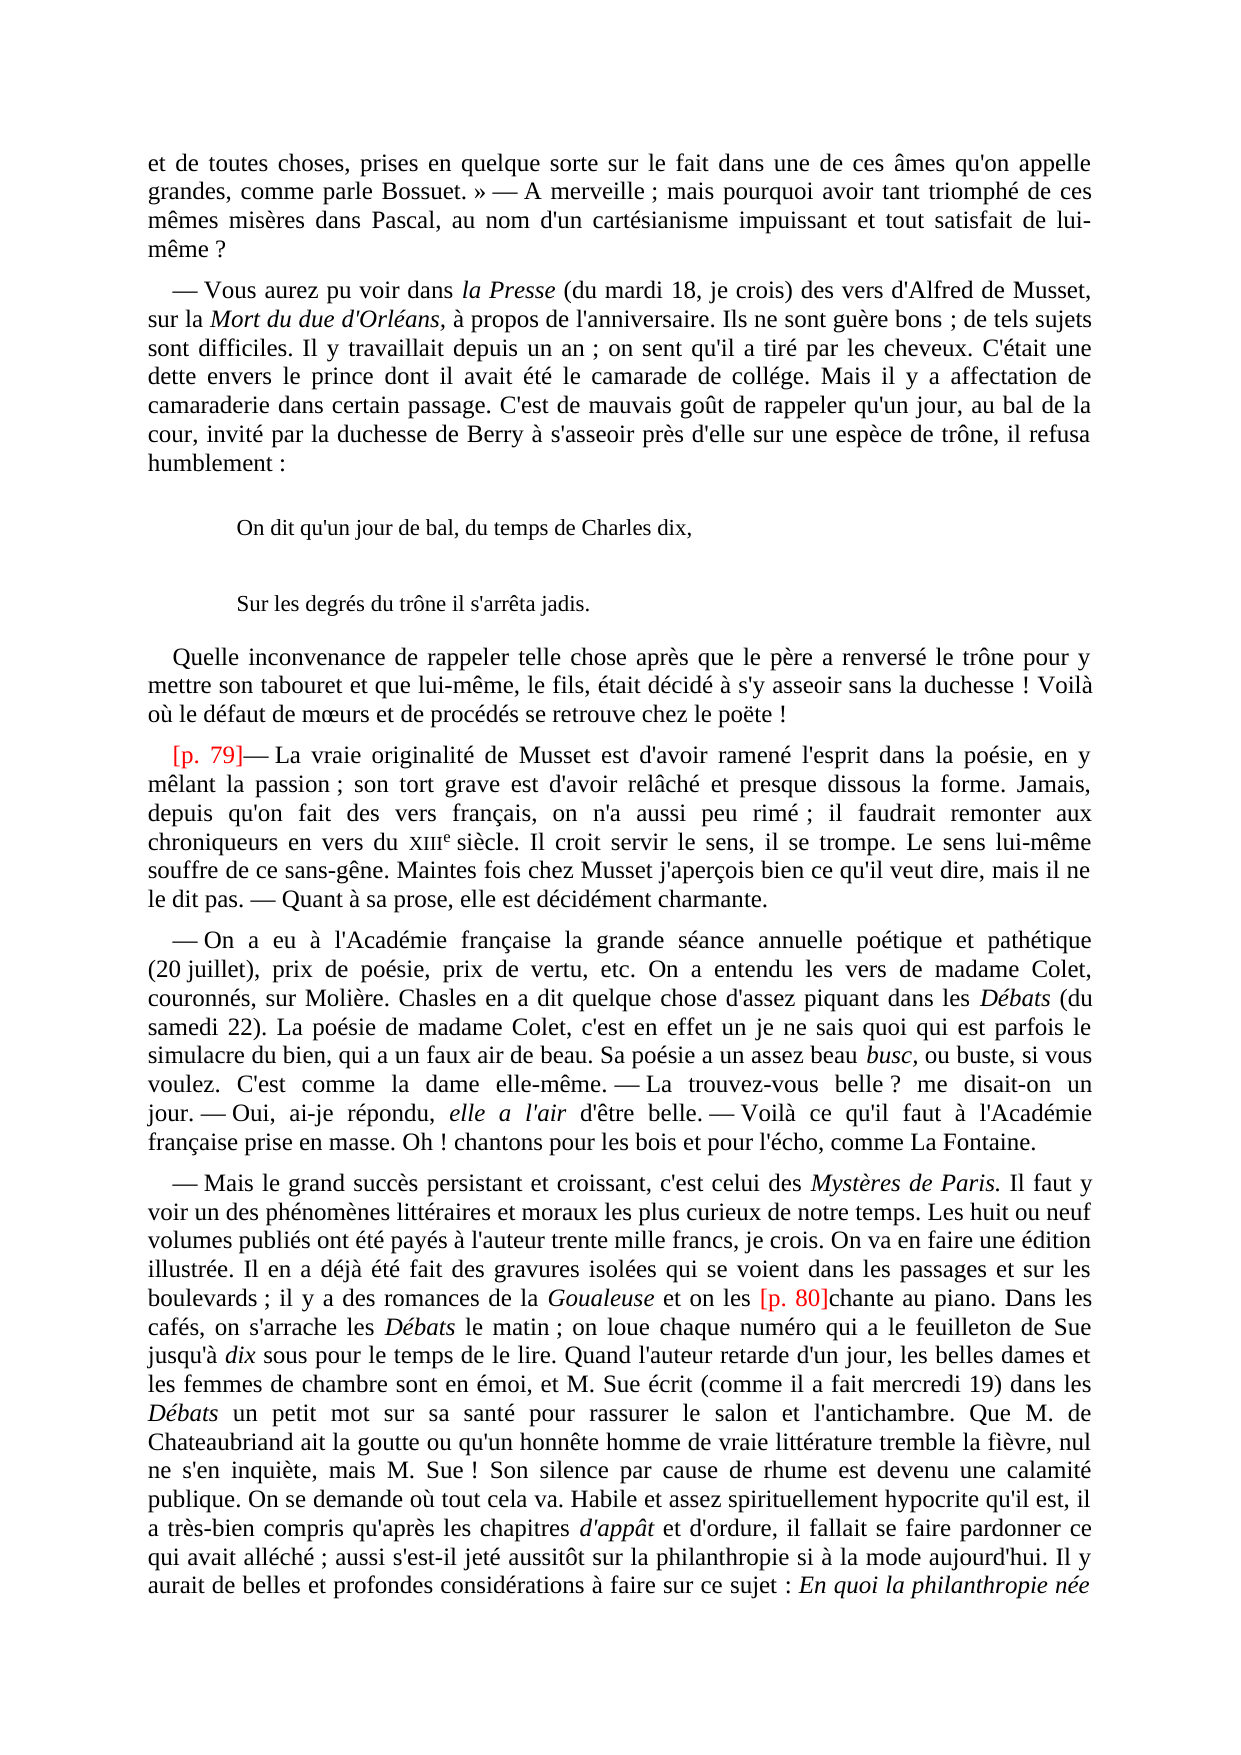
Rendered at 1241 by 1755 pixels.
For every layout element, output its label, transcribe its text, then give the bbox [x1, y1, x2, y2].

text Sur les degrés du trône il s'arrêta jadis. [236, 590, 1093, 617]
text On dit qu'un jour de bal, du temps de Charles dix, [236, 514, 1093, 540]
text — Mais le grand succès persistant et croissant, c'est celui des Mystères de Paris. Il faut y voir un des phénomènes littéraires et moraux les plus curieux de notre temps. Les huit ou neuf volumes publiés ont été payés à l'auteur trente mille francs, je crois. On va en faire une édition illustrée. Il en a déjà été fait des gravures isolées qui se voient dans les passages et sur les boulevards ; il y a des romances de la Goualeuse et on les [p. 80]chante au piano. Dans les cafés, on s'arrache les Débats le matin ; on loue chaque numéro qui a le feuilleton de Sue jusqu'à dix sous pour le temps de le lire. Quand l'auteur retarde d'un jour, les belles dames et les femmes de chambre sont en émoi, et M. Sue écrit (comme il a fait mercredi 19) dans les Débats un petit mot sur sa santé pour rassurer le salon et l'antichambre. Que M. de Chateaubriand ait la goutte ou qu'un honnête homme de vraie littérature tremble la fièvre, nul ne s'en inquiète, mais M. Sue ! Son silence par cause de rhume est devenu une calamité publique. On se demande où tout cela va. Habile et assez spirituellement hypocrite qu'il est, il a très-bien compris qu'après les chapitres d'appât et d'ordure, il fallait se faire pardonner ce qui avait alléché ; aussi s'est-il jeté aussitôt sur la philanthropie si à la mode aujourd'hui. Il y aurait de belles et profondes considérations à faire sur ce sujet : En quoi la philanthropie née [148, 1168, 1093, 1599]
text — On a eu à l'Académie française la grande séance annuelle poétique et pathétique (20 juillet), prix de poésie, prix de vertu, etc. On a entendu les vers de madame Colet, couronnés, sur Molière. Chasles en a dit quelque chose d'assez piquant dans les Débats (du samedi 22). La poésie de madame Colet, c'est en effet un je ne sais quoi qui est parfois le simulacre du bien, qui a un faux air de beau. Sa poésie a un assez beau busc, ou buste, si vous voulez. C'est comme la dame elle-même. — La trouvez-vous belle ? me disait-on un jour. — Oui, ai-je répondu, elle a l'air d'être belle. — Voilà ce qu'il faut à l'Académie française prise en masse. Oh ! chantons pour les bois et pour l'écho, comme La Fontaine. [148, 925, 1093, 1155]
text — Vous aurez pu voir dans la Presse (du mardi 18, je crois) des vers d'Alfred de Musset, sur la Mort du due d'Orléans, à propos de l'anniversaire. Ils ne sont guère bons ; de tels sujets sont difficiles. Il y travaillait depuis un an ; on sent qu'il a tiré par les cheveux. C'était une dette envers le prince dont il avait été le camarade de collége. Mais il y a affectation de camaraderie dans certain passage. C'est de mauvais goût de rappeler qu'un jour, au bal de la cour, invité par la duchesse de Berry à s'asseoir près d'elle sur une espèce de trône, il refusa humblement : [148, 275, 1093, 476]
text [p. 79]— La vraie originalité de Musset est d'avoir ramené l'esprit dans la poésie, en y mêlant la passion ; son tort grave est d'avoir relâché et presque dissous la forme. Jamais, depuis qu'on fait des vers français, on n'a aussi peu rimé ; il faudrait remonter aux chroniqueurs en vers du xiiie siècle. Il croit servir le sens, il se trompe. Le sens lui-même souffre de ce sans-gêne. Maintes fois chez Musset j'aperçois bien ce qu'il veut dire, mais il ne le dit pas. — Quant à sa prose, elle est décidément charmante. [148, 740, 1093, 913]
text Quelle inconvenance de rappeler telle chose après que le père a renversé le trône pour y mettre son tabouret et que lui-même, le fils, était décidé à s'y asseoir sans la duchesse ! Voilà où le défaut de mœurs et de procédés se retrouve chez le poëte ! [148, 642, 1093, 728]
text et de toutes choses, prises en quelque sorte sur le fait dans une de ces âmes qu'on appelle grandes, comme parle Bossuet. » — A merveille ; mais pourquoi avoir tant triomphé de ces mêmes misères dans Pascal, au nom d'un cartésianisme impuissant et tout satisfait de lui-même ? [148, 148, 1093, 263]
